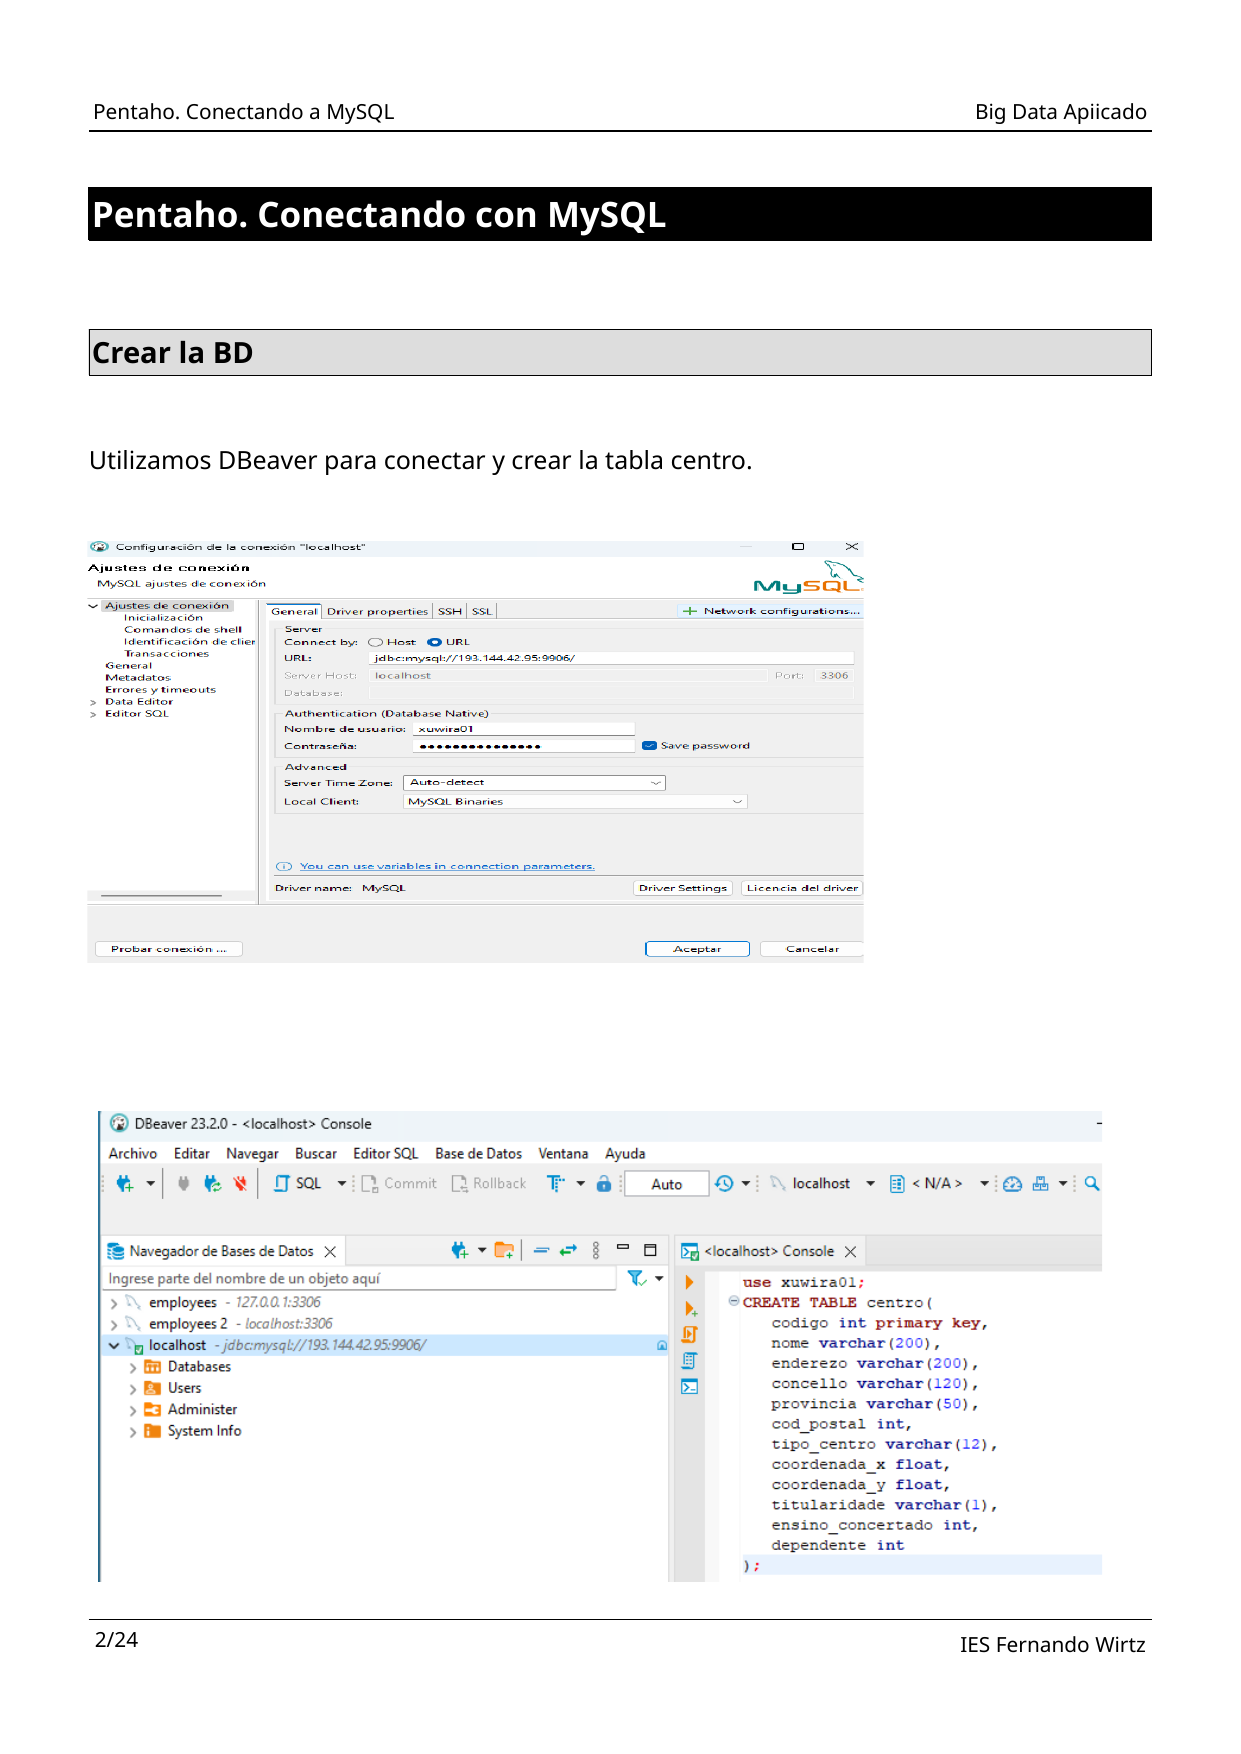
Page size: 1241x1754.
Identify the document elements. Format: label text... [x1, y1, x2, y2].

picture [98, 1111, 1103, 1582]
subtitle Pentaho. Conectando con MySQL [90, 188, 1151, 240]
picture [87, 541, 864, 963]
subtitle Crear la BD [90, 330, 1151, 375]
text Utilizamos DBeaver para conectar y crear la tabla centro. [88, 443, 1152, 477]
